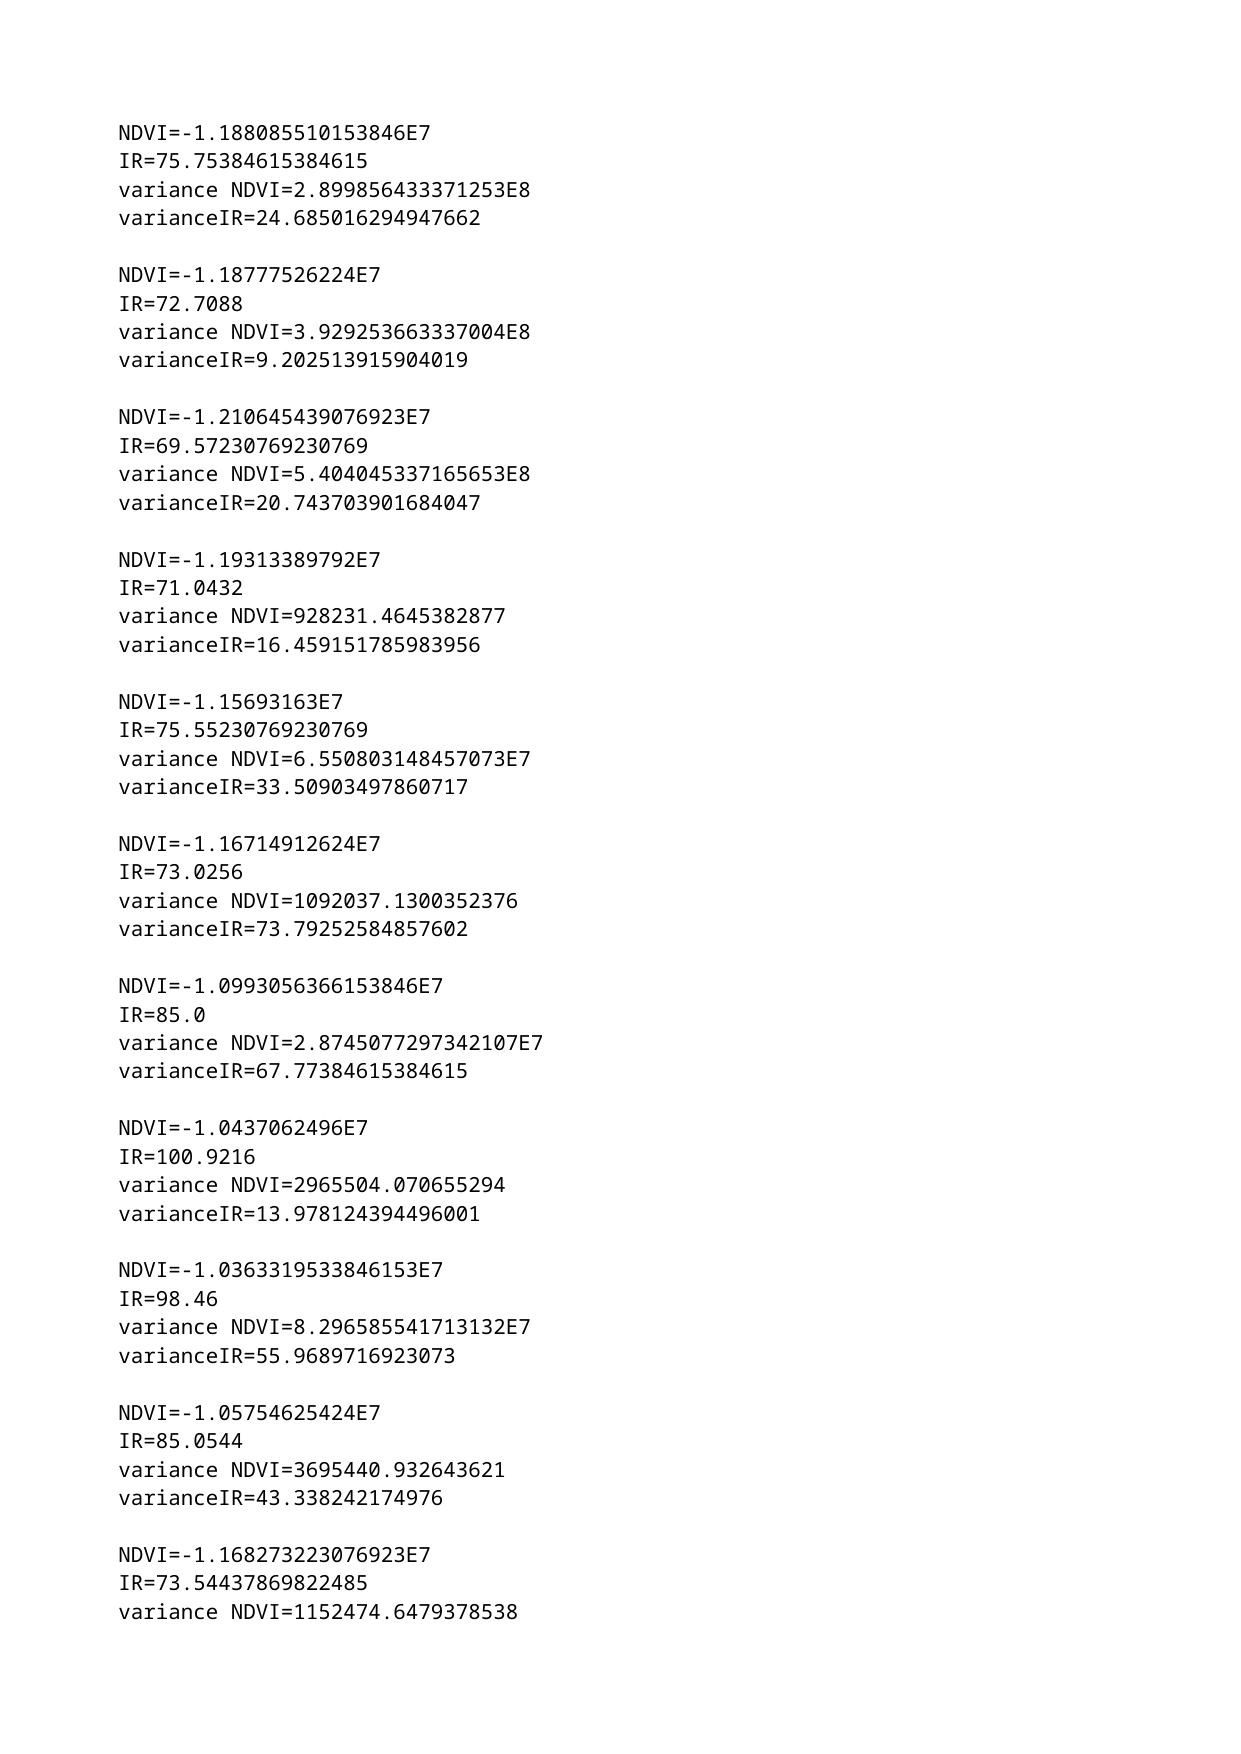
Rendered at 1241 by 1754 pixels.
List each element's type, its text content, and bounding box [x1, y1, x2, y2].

text IR=100.9216 [118, 1142, 1122, 1170]
text varianceIR=20.743703901684047 [118, 488, 1122, 516]
text variance NDVI=8.296585541713132E7 [118, 1312, 1122, 1341]
text IR=73.0256 [118, 857, 1122, 886]
text variance NDVI=1092037.1300352376 [118, 886, 1122, 914]
text NDVI=-1.188085510153846E7 [118, 118, 1122, 147]
text NDVI=-1.18777526224E7 [118, 260, 1122, 289]
text variance NDVI=1152474.6479378538 [118, 1597, 1122, 1625]
text NDVI=-1.0363319533846153E7 [118, 1256, 1122, 1284]
text variance NDVI=5.404045337165653E8 [118, 459, 1122, 488]
text variance NDVI=3695440.932643621 [118, 1455, 1122, 1483]
text IR=75.55230769230769 [118, 715, 1122, 744]
text varianceIR=67.77384615384615 [118, 1057, 1122, 1085]
text IR=85.0544 [118, 1426, 1122, 1455]
text varianceIR=33.50903497860717 [118, 772, 1122, 801]
text NDVI=-1.210645439076923E7 [118, 402, 1122, 431]
text IR=73.54437869822485 [118, 1568, 1122, 1597]
text varianceIR=24.685016294947662 [118, 203, 1122, 232]
text variance NDVI=2.8745077297342107E7 [118, 1028, 1122, 1057]
text IR=75.75384615384615 [118, 147, 1122, 175]
text IR=98.46 [118, 1284, 1122, 1312]
text variance NDVI=3.929253663337004E8 [118, 317, 1122, 346]
text NDVI=-1.0437062496E7 [118, 1113, 1122, 1142]
text NDVI=-1.15693163E7 [118, 687, 1122, 715]
text NDVI=-1.05754625424E7 [118, 1398, 1122, 1426]
text NDVI=-1.16714912624E7 [118, 829, 1122, 857]
text NDVI=-1.0993056366153846E7 [118, 971, 1122, 1000]
text varianceIR=73.79252584857602 [118, 914, 1122, 943]
text variance NDVI=2965504.070655294 [118, 1170, 1122, 1199]
text NDVI=-1.19313389792E7 [118, 545, 1122, 573]
text varianceIR=55.9689716923073 [118, 1341, 1122, 1369]
text variance NDVI=2.899856433371253E8 [118, 175, 1122, 203]
text IR=69.57230769230769 [118, 431, 1122, 459]
text IR=72.7088 [118, 289, 1122, 317]
text IR=85.0 [118, 1000, 1122, 1028]
text varianceIR=9.202513915904019 [118, 346, 1122, 374]
text varianceIR=16.459151785983956 [118, 630, 1122, 658]
text varianceIR=13.978124394496001 [118, 1199, 1122, 1227]
text NDVI=-1.168273223076923E7 [118, 1540, 1122, 1568]
text variance NDVI=6.550803148457073E7 [118, 744, 1122, 772]
text IR=71.0432 [118, 573, 1122, 602]
text varianceIR=43.338242174976 [118, 1483, 1122, 1512]
text variance NDVI=928231.4645382877 [118, 602, 1122, 630]
